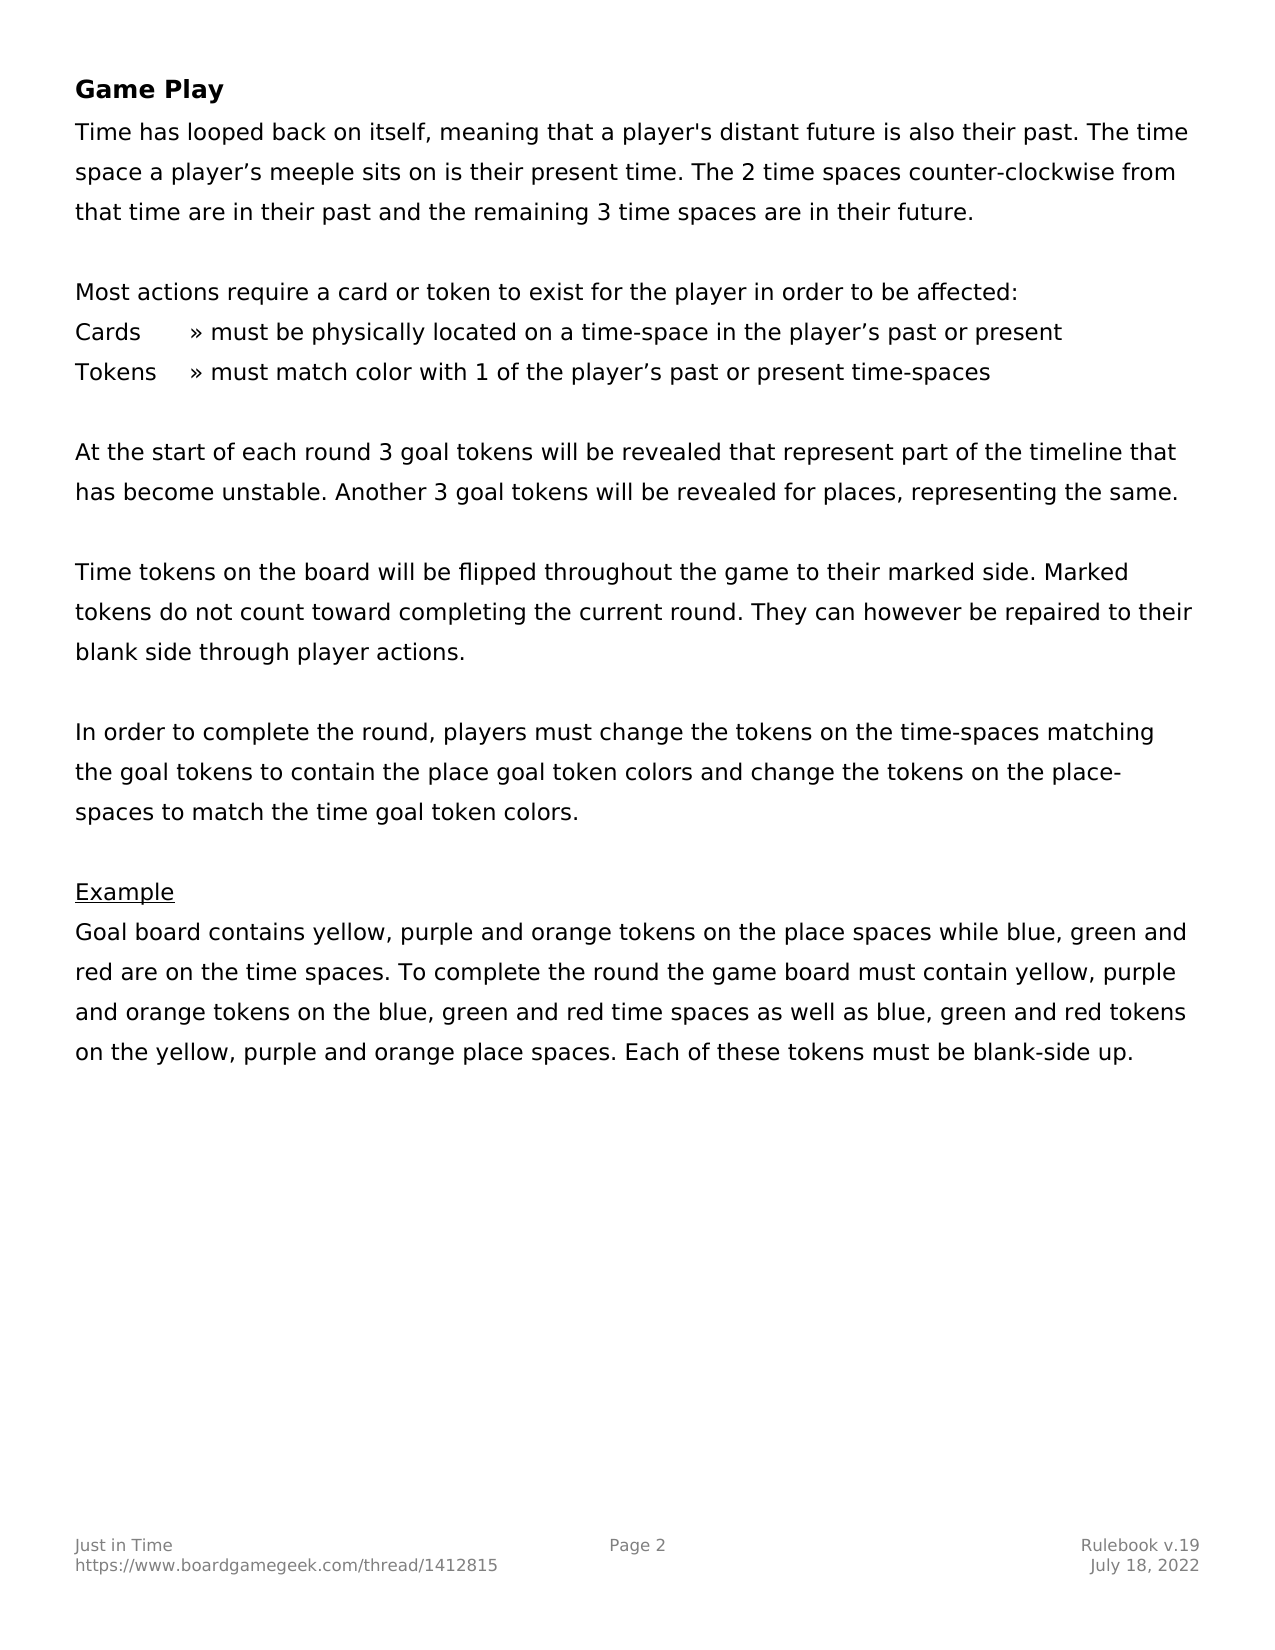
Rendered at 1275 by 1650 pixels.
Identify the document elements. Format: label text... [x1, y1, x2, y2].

text In order to complete the round, players must change the tokens on the time-spaces matching the goal tokens to contain the place goal token colors and change the tokens on the place-spaces to match the time goal token colors. [75, 719, 1200, 825]
text Game Play [75, 75, 1200, 104]
text Example Goal board contains yellow, purple and orange tokens on the place spaces while blue, green and red are on the time spaces. To complete the round the game board must contain yellow, purple and orange tokens on the blue, green and red time spaces as well as blue, green and red tokens on the yellow, purple and orange place spaces. Each of these tokens must be blank-side up. [75, 879, 1200, 1065]
text Most actions require a card or token to exist for the player in order to be affected: [75, 279, 1200, 305]
text Time tokens on the board will be flipped throughout the game to their marked side. Marked tokens do not count toward completing the current round. They can however be repaired to their blank side through player actions. [75, 559, 1200, 665]
text Time has looped back on itself, meaning that a player's distant future is also their past. The time space a player’s meeple sits on is their present time. The 2 time spaces counter-clockwise from that time are in their past and the remaining 3 time spaces are in their future. [75, 119, 1200, 225]
text At the start of each round 3 goal tokens will be revealed that represent part of the timeline that has become unstable. Another 3 goal tokens will be revealed for places, representing the same. [75, 439, 1200, 505]
text Cards » must be physically located on a time-space in the player’s past or present [75, 319, 1200, 345]
text Tokens » must match color with 1 of the player’s past or present time-spaces [75, 359, 1200, 385]
